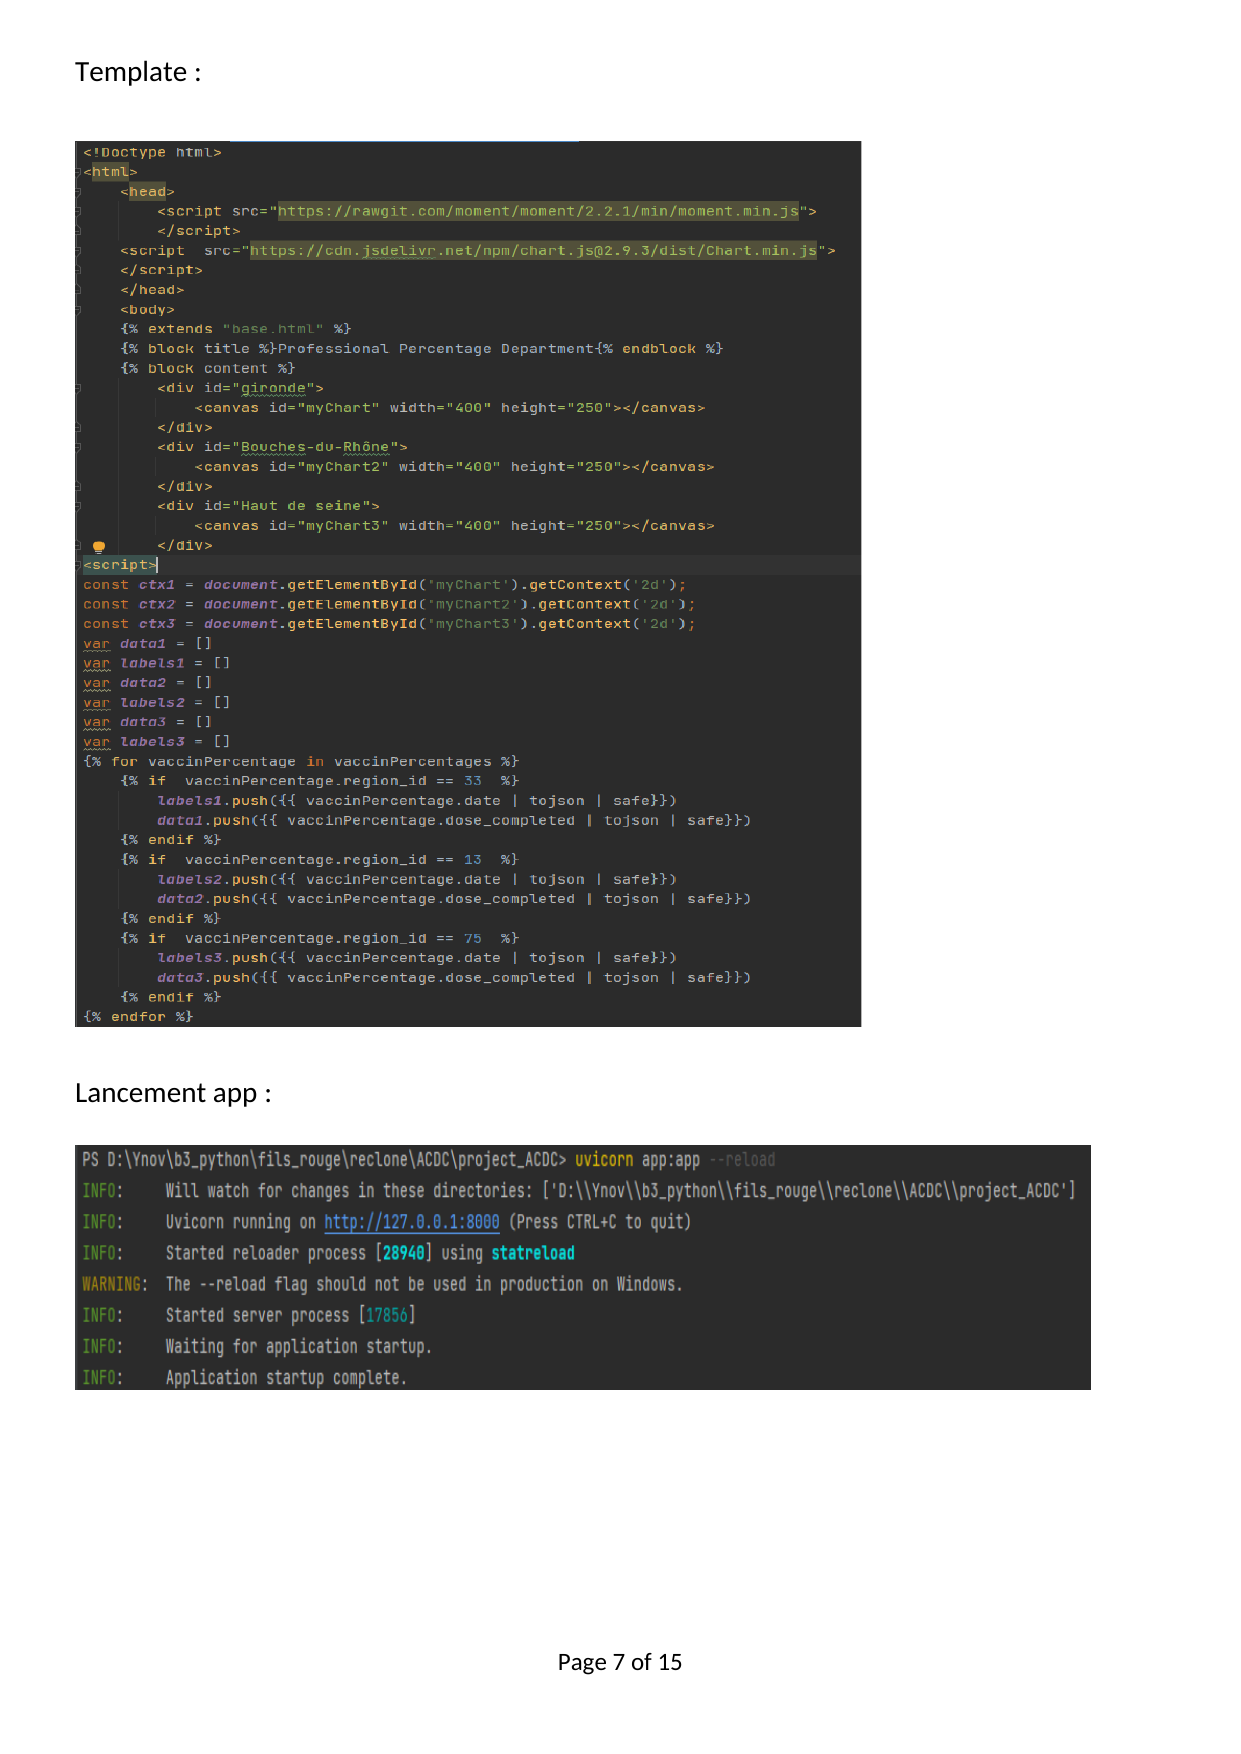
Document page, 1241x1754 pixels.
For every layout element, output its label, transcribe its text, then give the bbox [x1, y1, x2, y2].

text Template : [75, 53, 1165, 89]
text Lancement app : [75, 1074, 1165, 1389]
